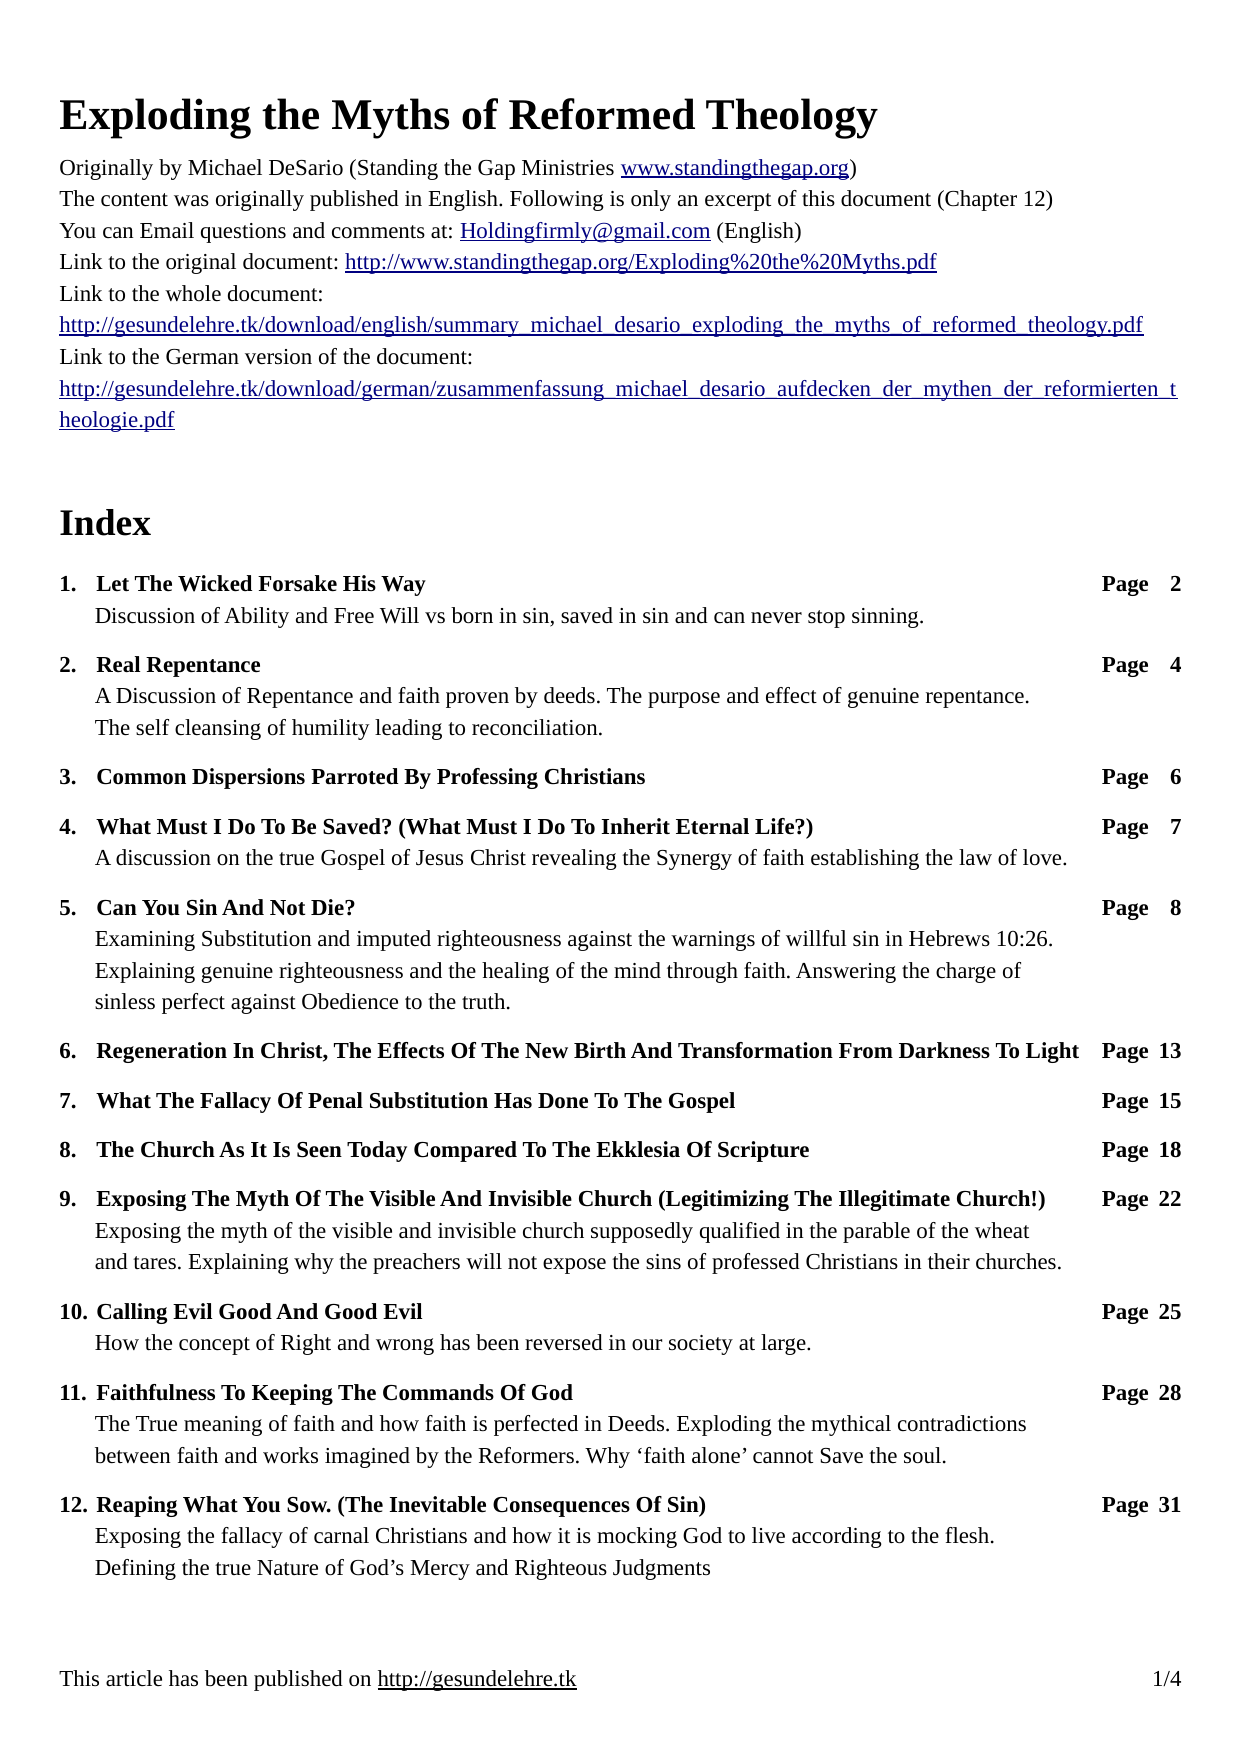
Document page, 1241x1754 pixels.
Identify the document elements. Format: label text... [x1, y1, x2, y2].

text 1. Let the Wicked forsake his way Page 2 [59, 570, 1181, 597]
text 7. What the fallacy of Penal Substitution has done to the Gospel Page 15 [59, 1087, 1181, 1113]
subtitle The True meaning of faith and how faith is perfected in Deeds. Exploding the mythical contradictions between faith and works imagined by the Reformers. Why ‘faith alone’ cannot Save the soul. [94, 1410, 1072, 1468]
subtitle Examining Substitution and imputed righteousness against the warnings of willful sin in Hebrews 10:26. Explaining genuine righteousness and the healing of the mind through faith. Answering the charge of sinless perfect against Obedience to the truth. [94, 925, 1072, 1014]
text You can Email questions and comments at: Holdingfirmly@gmail.com (English) [59, 217, 1181, 243]
text 6. Regeneration in Christ, the effects of the New Birth and transformation from Darkness to Light Page 13 [59, 1037, 1181, 1064]
text Link to the whole document: http://gesundelehre.tk/download/english/summary_michael_desario_exploding_the_myths_of_reformed_theology.pdf [59, 280, 1181, 338]
text Exploding the Myths of Reformed Theology [59, 88, 1181, 139]
text Originally by Michael DeSario (Standing the Gap Ministries www.standingthegap.org) [59, 154, 1181, 180]
text 3. Common Dispersions parroted by professing Christians Page 6 [59, 763, 1181, 790]
text 8. The Church as it is seen today compared to the Ekklesia of Scripture Page 18 [59, 1136, 1181, 1162]
subtitle A discussion on the true Gospel of Jesus Christ revealing the Synergy of faith establishing the law of love. [94, 844, 1072, 871]
subtitle Exposing the fallacy of carnal Christians and how it is mocking God to live according to the flesh. Defining the true Nature of God’s Mercy and Righteous Judgments [94, 1522, 1072, 1580]
text 11. Faithfulness to keeping the Commands of God Page 28 [59, 1378, 1181, 1405]
subtitle Exposing the myth of the visible and invisible church supposedly qualified in the parable of the wheat and tares. Explaining why the preachers will not expose the sins of professed Christians in their churches. [94, 1217, 1072, 1275]
text 5. Can you Sin and Not Die? Page 8 [59, 893, 1181, 920]
text 12. Reaping what you Sow. (The inevitable consequences of sin) Page 31 [59, 1491, 1181, 1517]
text Link to the German version of the document: http://gesundelehre.tk/download/german/zusammenfassung_michael_desario_aufdecken_der_mythen_der_reformierten_theologie.pdf [59, 343, 1181, 432]
subtitle How the concept of Right and wrong has been reversed in our society at large. [94, 1329, 1072, 1356]
subtitle Index [59, 501, 1181, 544]
text 9. Exposing the myth of the visible and invisible church (Legitimizing the Illegitimate Church!) Page 22 [59, 1185, 1181, 1212]
subtitle Discussion of Ability and Free Will vs born in sin, saved in sin and can never stop sinning. [94, 602, 1072, 628]
text 10. Calling Evil Good and Good Evil Page 25 [59, 1298, 1181, 1324]
text The content was originally published in English. Following is only an excerpt of this document (Chapter 12) [59, 185, 1181, 212]
text 4. What must I do to be saved? (What Must I do to inherit Eternal Life?) Page 7 [59, 813, 1181, 839]
subtitle A Discussion of Repentance and faith proven by deeds. The purpose and effect of genuine repentance. The self cleansing of humility leading to reconciliation. [94, 683, 1072, 741]
text Link to the original document: http://www.standingthegap.org/Exploding%20the%20Myths.pdf [59, 248, 1181, 275]
text 2. Real Repentance Page 4 [59, 651, 1181, 677]
